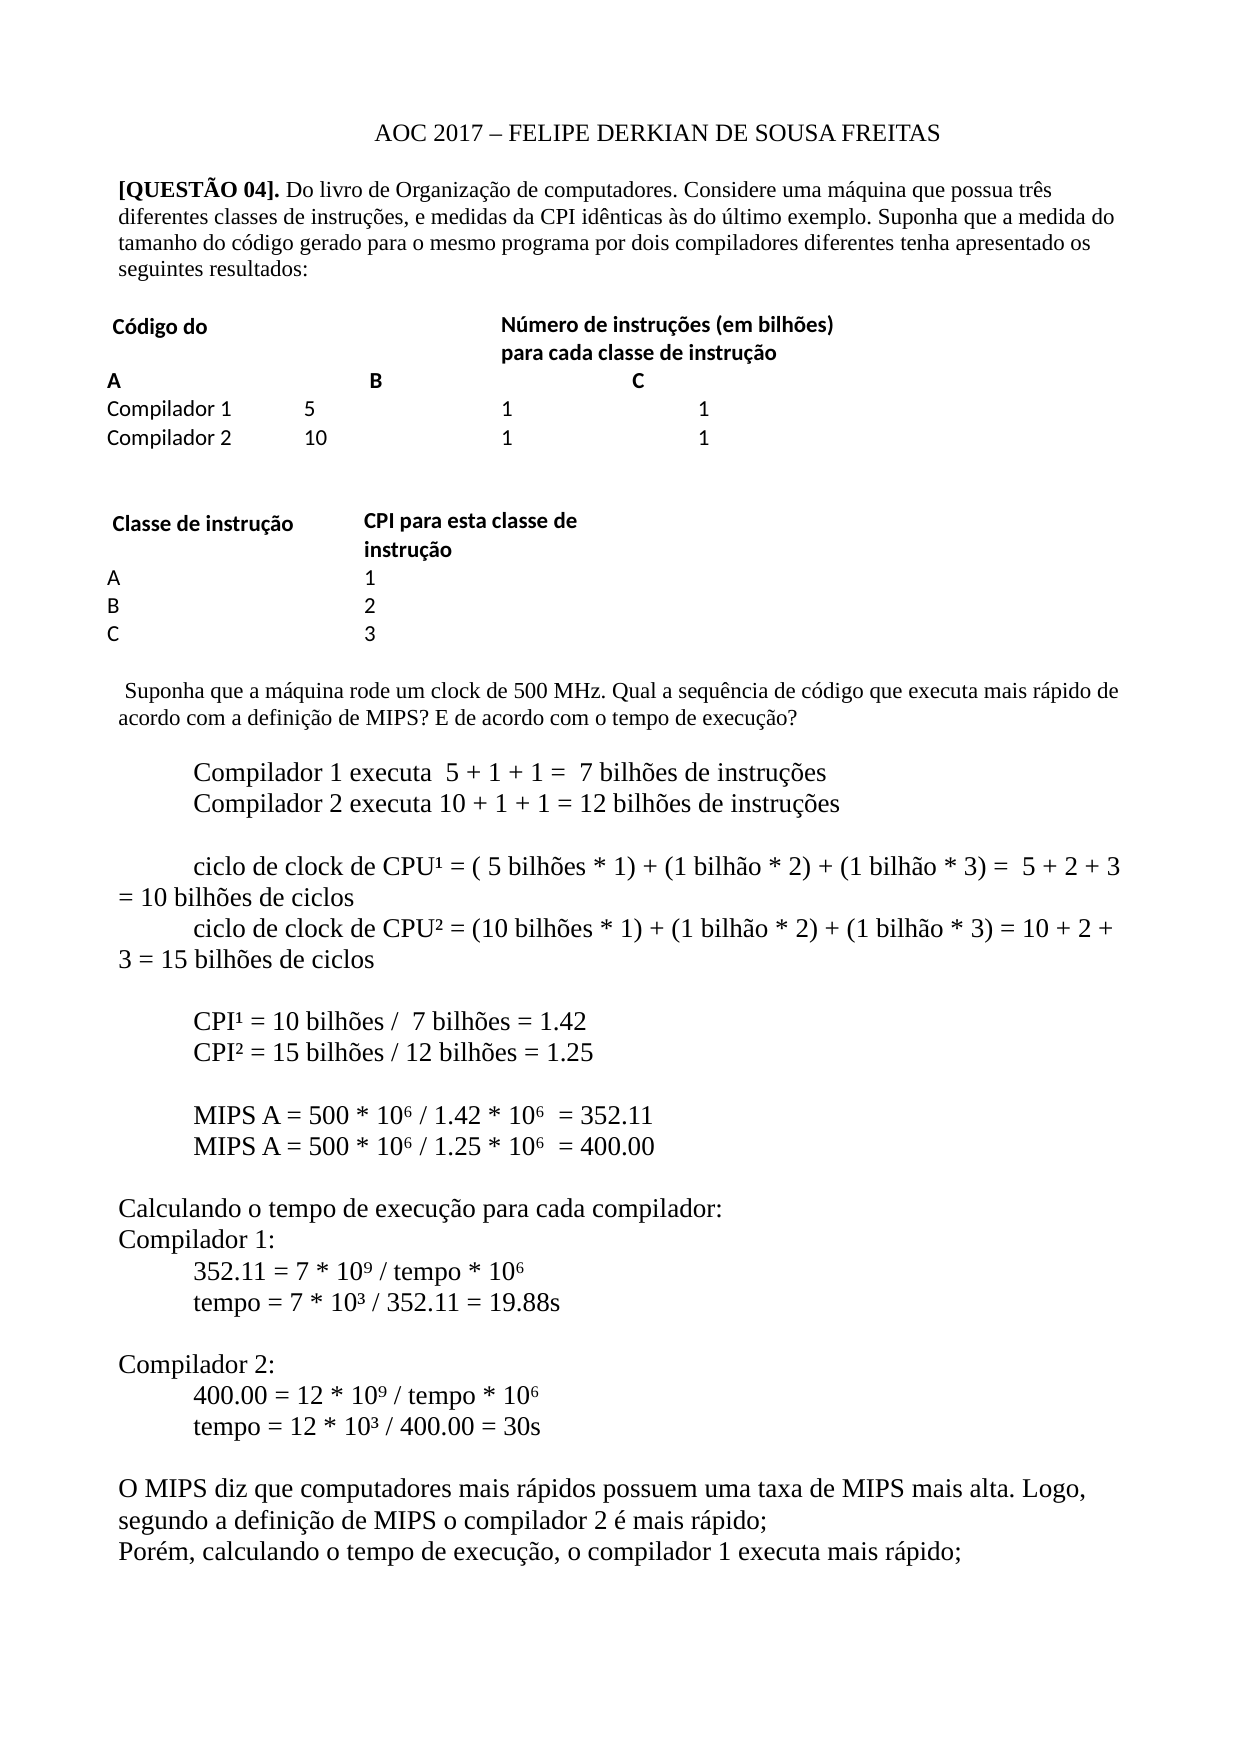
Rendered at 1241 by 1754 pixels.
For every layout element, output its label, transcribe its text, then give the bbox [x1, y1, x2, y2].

table_header Código do [96, 311, 489, 367]
table_cell 1 [686, 395, 883, 423]
table_cell 1 [490, 395, 686, 423]
table_cell 2 [353, 591, 610, 619]
table_header CPI para esta classe de instrução [353, 507, 610, 563]
text Suponha que a máquina rode um clock de 500 MHz. Qual a sequência de código que executa mais rápido de acordo com a definição de MIPS? E de acordo com o tempo de execução? [118, 675, 1122, 730]
table_cell 1 [490, 423, 686, 451]
table_header Número de instruções (em bilhões) para cada classe de instrução [490, 311, 883, 367]
table_cell B [96, 591, 353, 619]
table_cell 5 [293, 395, 489, 423]
table_cell Compilador 1 [96, 395, 292, 423]
table_cell A [96, 563, 353, 591]
text [QUESTÃO 04]. Do livro de Organização de computadores. Considere uma máquina que possua três diferentes classes de instruções, e medidas da CPI idênticas às do último exemplo. Suponha que a medida do tamanho do código gerado para o mesmo programa por dois compiladores diferentes tenha apresentado os seguintes resultados: [118, 176, 1122, 311]
table_header Classe de instrução [96, 507, 353, 563]
text Compilador 2: 400.00 = 12 * 10⁹ / tempo * 10⁶ tempo = 12 * 10³ / 400.00 = 30s O MIPS diz que computadores mais rápidos possuem uma taxa de MIPS mais alta. Logo, segundo a definição de MIPS o compilador 2 é mais rápido; Porém, calculando o tempo de execução, o compilador 1 executa mais rápido; [118, 1348, 1122, 1597]
table_cell 3 [353, 619, 610, 647]
table_cell 10 [293, 423, 489, 451]
table_cell C [96, 619, 353, 647]
text Compilador 1 executa 5 + 1 + 1 = 7 bilhões de instruções Compilador 2 executa 10 + 1 + 1 = 12 bilhões de instruções ciclo de clock de CPU¹ = ( 5 bilhões * 1) + (1 bilhão * 2) + (1 bilhão * 3) = 5 + 2 + 3 = 10 bilhões de ciclos ciclo de clock de CPU² = (10 bilhões * 1) + (1 bilhão * 2) + (1 bilhão * 3) = 10 + 2 + 3 = 15 bilhões de ciclos CPI¹ = 10 bilhões / 7 bilhões = 1.42 CPI² = 15 bilhões / 12 bilhões = 1.25 MIPS A = 500 * 10⁶ / 1.42 * 10⁶ = 352.11 MIPS A = 500 * 10⁶ / 1.25 * 10⁶ = 400.00 [118, 756, 1122, 1161]
table_cell A [96, 367, 358, 394]
table_cell Compilador 2 [96, 423, 292, 451]
text Calculando o tempo de execução para cada compilador: Compilador 1: 352.11 = 7 * 10⁹ / tempo * 10⁶ tempo = 7 * 10³ / 352.11 = 19.88s [118, 1192, 1122, 1348]
table_cell C [621, 367, 883, 394]
table_cell 1 [353, 563, 610, 591]
table_cell 1 [686, 423, 883, 451]
table_cell B [358, 367, 621, 394]
